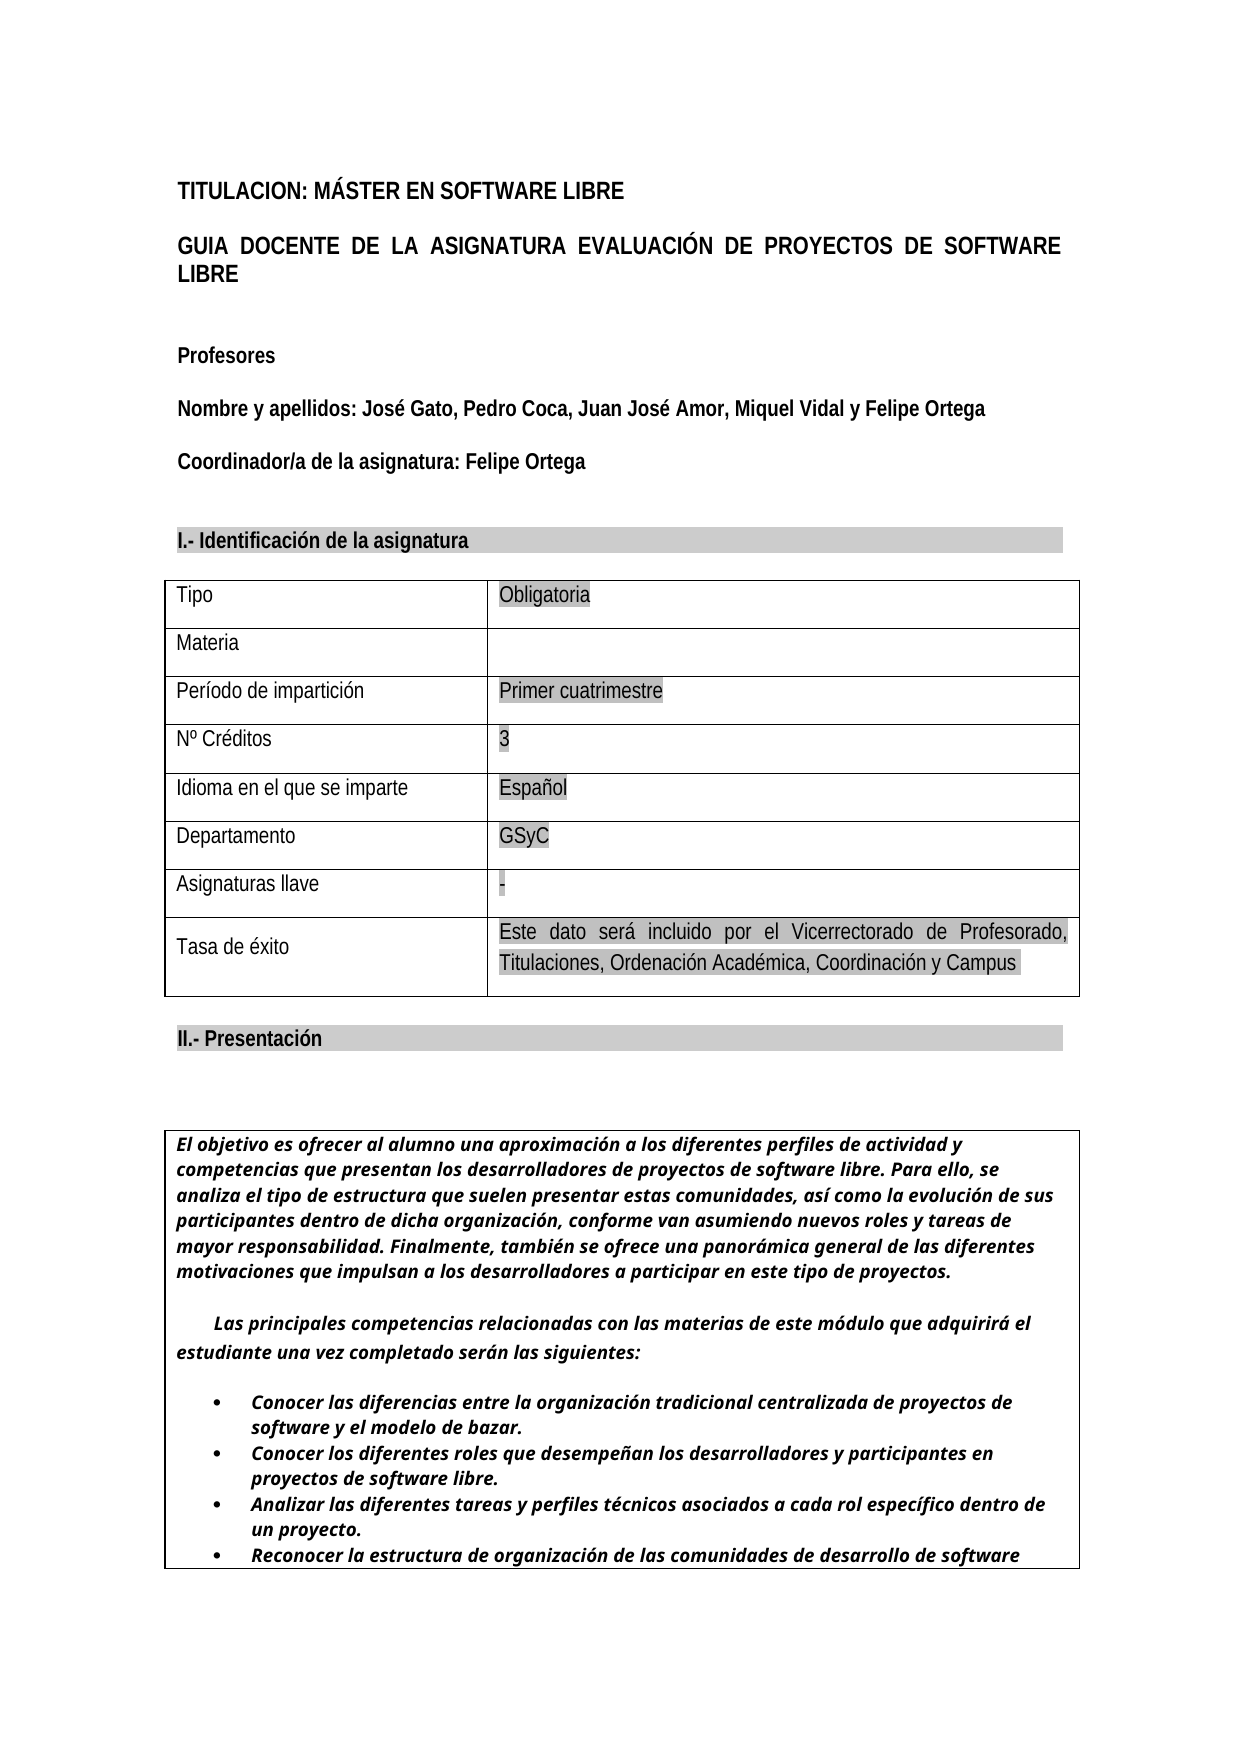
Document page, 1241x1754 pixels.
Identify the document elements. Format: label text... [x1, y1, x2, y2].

text Coordinador/a de la asignatura: Felipe Ortega [177, 448, 1063, 474]
table_cell Asignaturas llave [166, 870, 487, 917]
table_cell Período de impartición [166, 677, 487, 724]
table_header Tipo [166, 581, 487, 628]
text GUIA DOCENTE DE LA ASIGNATURA EVALUACIÓN DE PROYECTOS DE SOFTWARE LIBRE [177, 231, 1063, 288]
table_cell Tasa de éxito [166, 918, 487, 996]
text Nombre y apellidos: José Gato, Pedro Coca, Juan José Amor, Miquel Vidal y Felipe Ortega [177, 395, 1063, 421]
table_cell Materia [166, 629, 487, 676]
table_header El objetivo es ofrecer al alumno una aproximación a los diferentes perfiles de actividad y competencias que presentan los desarrolladores de proyectos de software libre. Para ello, se analiza el tipo de estructura que suelen presentar estas comunidades, así como la evolución de sus participantes dentro de dicha organización, conforme van asumiendo nuevos roles y tareas de mayor responsabilidad. Finalmente, también se ofrece una panorámica general de las diferentes motivaciones que impulsan a los desarrolladores a participar en este tipo de proyectos. Las principales competencias relacionadas con las materias de este módulo que adquirirá el estudiante una vez completado serán las siguientes: Conocer las diferencias entre la organización tradicional centralizada de proyectos de software y el modelo de bazar. Conocer los diferentes roles que desempeñan los desarrolladores y participantes en proyectos de software libre. Analizar las diferentes tareas y perfiles técnicos asociados a cada rol específico dentro de un proyecto. Reconocer la estructura de organización de las comunidades de desarrollo de software libre. Analizar la evolución y promoción de participantes en estas comunidades a lo largo del tiempo (ciclo de vida de los desarrolladores en el proyecto). Requisitos previos: No se precisan requisitos previos obligatorios para el buen seguimiento de la asignatura. No obstante, dado que el objetivo fundamental que se busca es profundizar en el conocimiento de la organización y las motivaciones de los participantes en proyectos de software libre, serán de gran ayuda los conocimientos adquiridos en las asignaturas de Introducción al software libre y Aspectos legales. Recomendaciones: Se recomienda, además de la lectura obligatoria del ensayo “La catedral y el bazar”, de Eric S. Raymond, la lectura de “Breve historia de la cultura hacker”, del mismo autor, ya que aporta interesantes aspectos adicionales para la comprensión de las motivaciones de los desarrolladores. [166, 1131, 1079, 1568]
table_cell [488, 629, 1079, 676]
table_cell Primer cuatrimestre [488, 677, 1079, 724]
table_cell Nº Créditos [166, 725, 487, 772]
table_cell Idioma en el que se imparte [166, 774, 487, 821]
table_cell Este dato será incluido por el Vicerrectorado de Profesorado, Titulaciones, Ordenación Académica, Coordinación y Campus [488, 918, 1079, 996]
text TITULACION: MÁSTER EN SOFTWARE LIBRE [177, 176, 1063, 204]
table_cell 3 [488, 725, 1079, 772]
table_header Obligatoria [488, 581, 1079, 628]
table_cell - [488, 870, 1079, 917]
text I.- Identificación de la asignatura [177, 527, 1063, 553]
table_cell Departamento [166, 822, 487, 869]
text II.- Presentación [177, 1025, 1063, 1051]
table_cell GSyC [488, 822, 1079, 869]
table_cell Español [488, 774, 1079, 821]
text Profesores [177, 342, 1063, 369]
